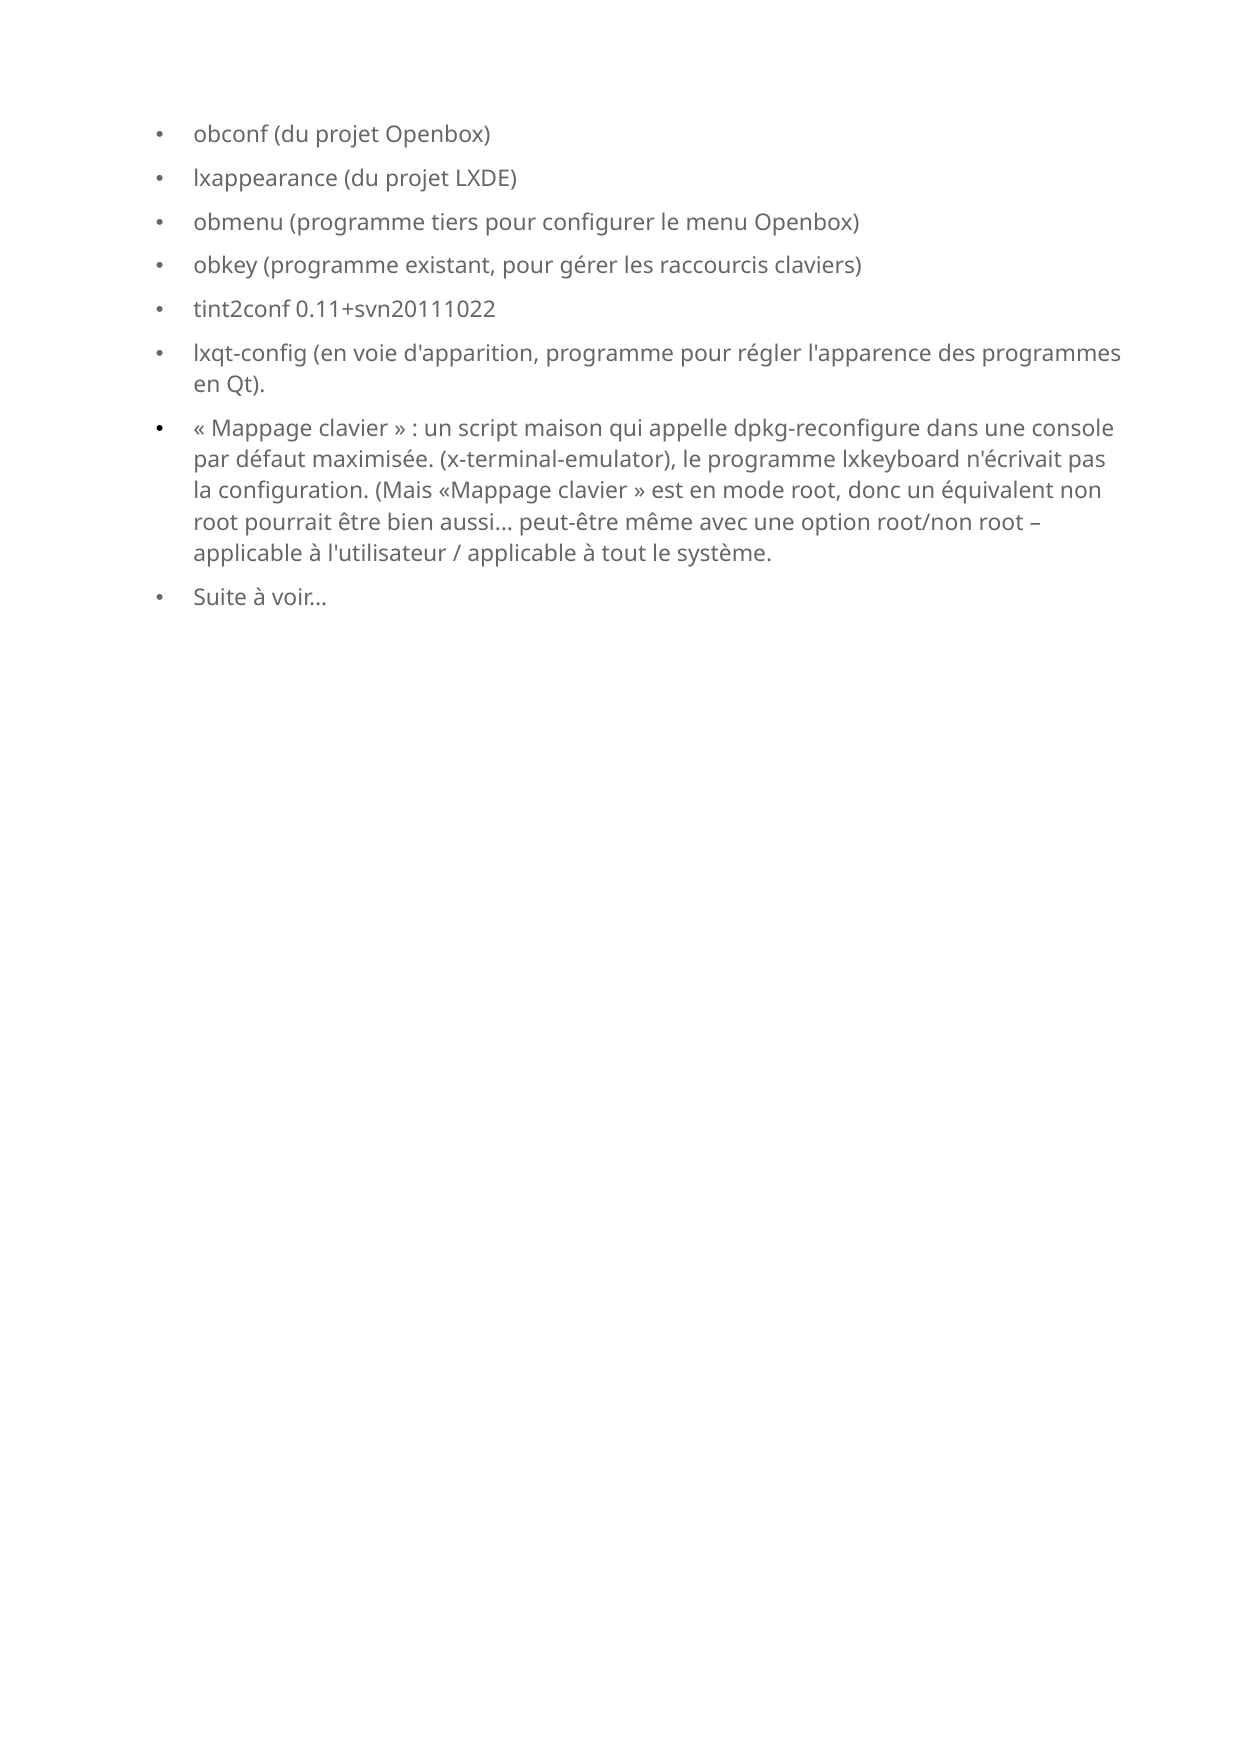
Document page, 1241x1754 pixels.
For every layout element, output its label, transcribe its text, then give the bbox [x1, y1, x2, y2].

list obconf (du projet Openbox) [156, 118, 1122, 149]
list « Mappage clavier » : un script maison qui appelle dpkg-reconfigure dans une console par défaut maximisée. (x-terminal-emulator), le programme lxkeyboard n'écrivait pas la configuration. (Mais «Mappage clavier » est en mode root, donc un équivalent non root pourrait être bien aussi… peut-être même avec une option root/non root – applicable à l'utilisateur / applicable à tout le système. [156, 412, 1122, 568]
list tint2conf 0.11+svn20111022 [156, 293, 1122, 324]
list obmenu (programme tiers pour configurer le menu Openbox) [156, 206, 1122, 237]
list lxappearance (du projet LXDE) [156, 162, 1122, 193]
list lxqt-config (en voie d'apparition, programme pour régler l'apparence des programmes en Qt). [156, 337, 1122, 399]
list obkey (programme existant, pour gérer les raccourcis claviers) [156, 249, 1122, 281]
list Suite à voir… [156, 581, 1122, 612]
